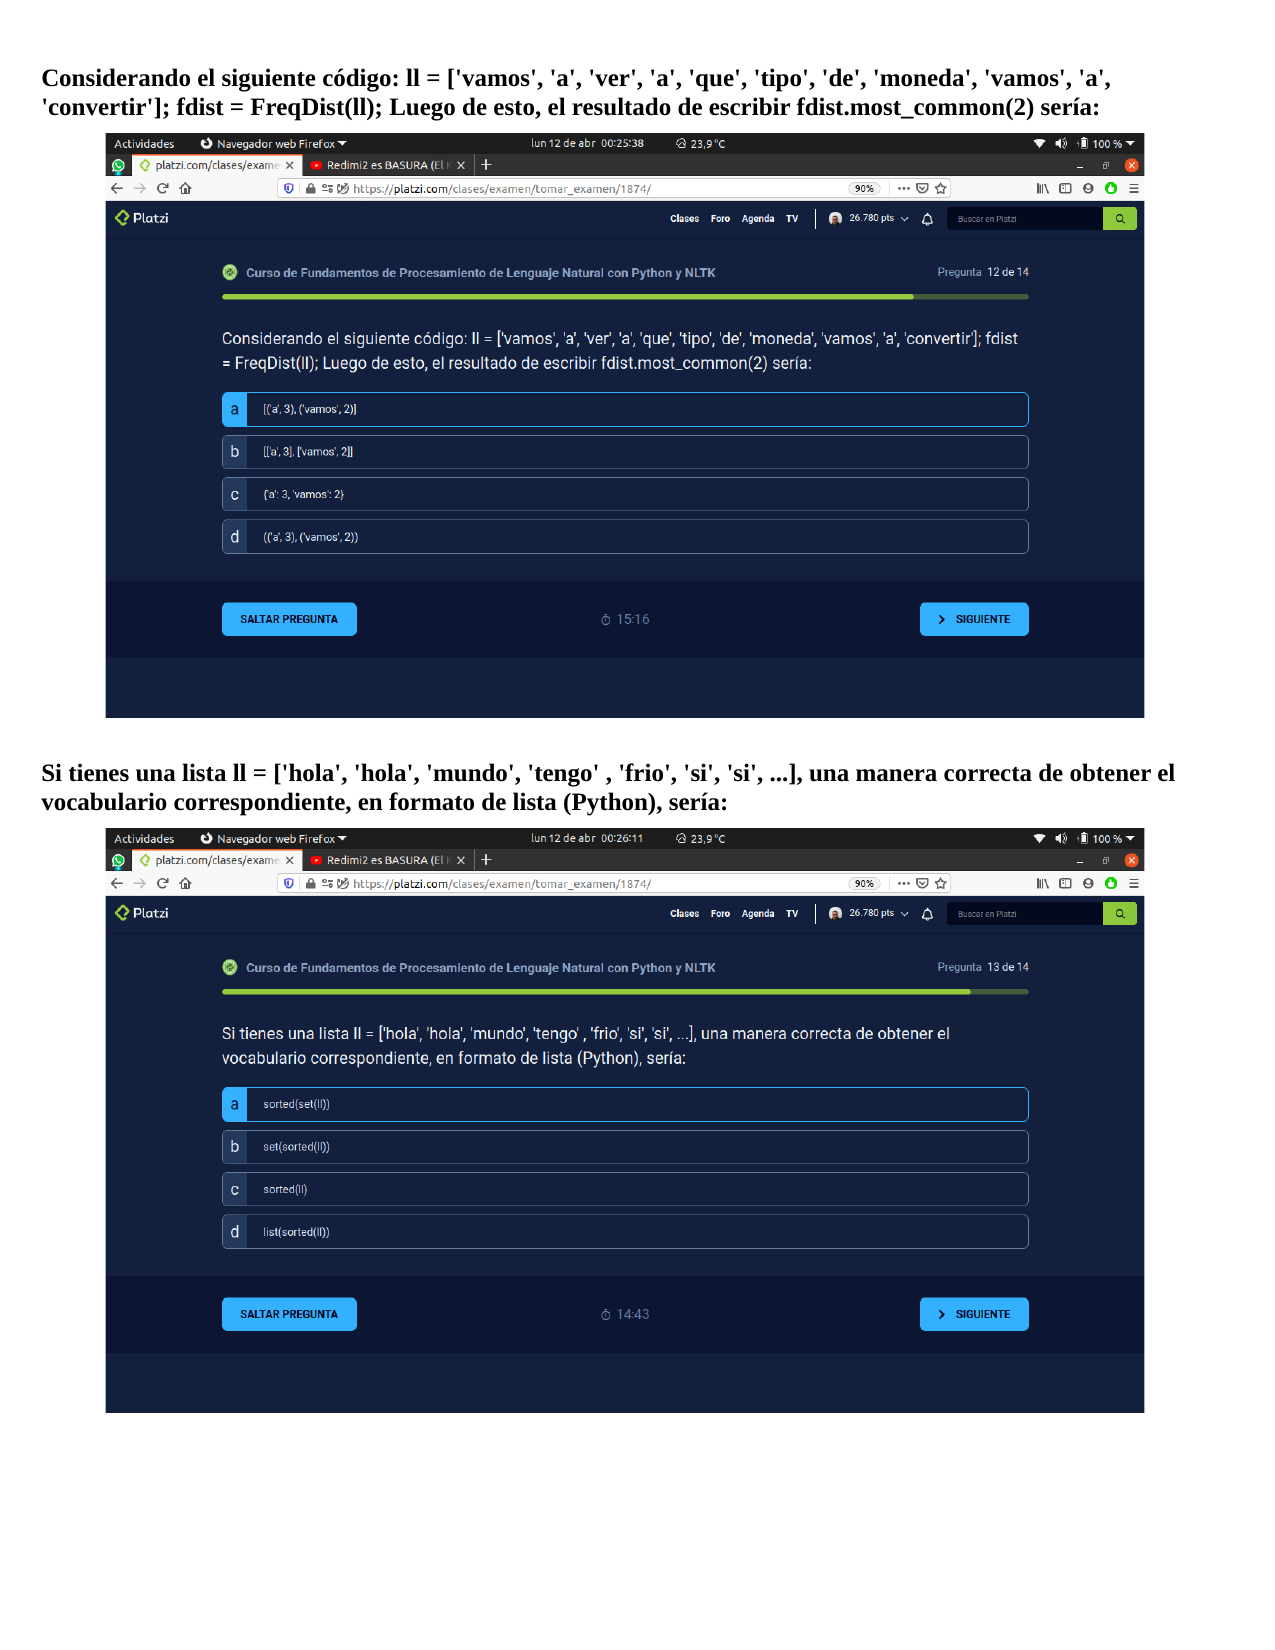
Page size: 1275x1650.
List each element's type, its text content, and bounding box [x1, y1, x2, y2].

subtitle Considerando el siguiente código: ll = ['vamos', 'a', 'ver', 'a', 'que', 'tipo', 'de', 'moneda', 'vamos', 'a', 'convertir']; fdist = FreqDist(ll); Luego de esto, el resultado de escribir fdist.most_common(2) sería: [41, 63, 1209, 121]
subtitle Si tienes una lista ll = ['hola', 'hola', 'mundo', 'tengo' , 'frio', 'si', 'si', ...], una manera correcta de obtener el vocabulario correspondiente, en formato de lista (Python), sería: [41, 758, 1209, 816]
picture [105, 828, 1145, 1413]
picture [105, 133, 1145, 718]
